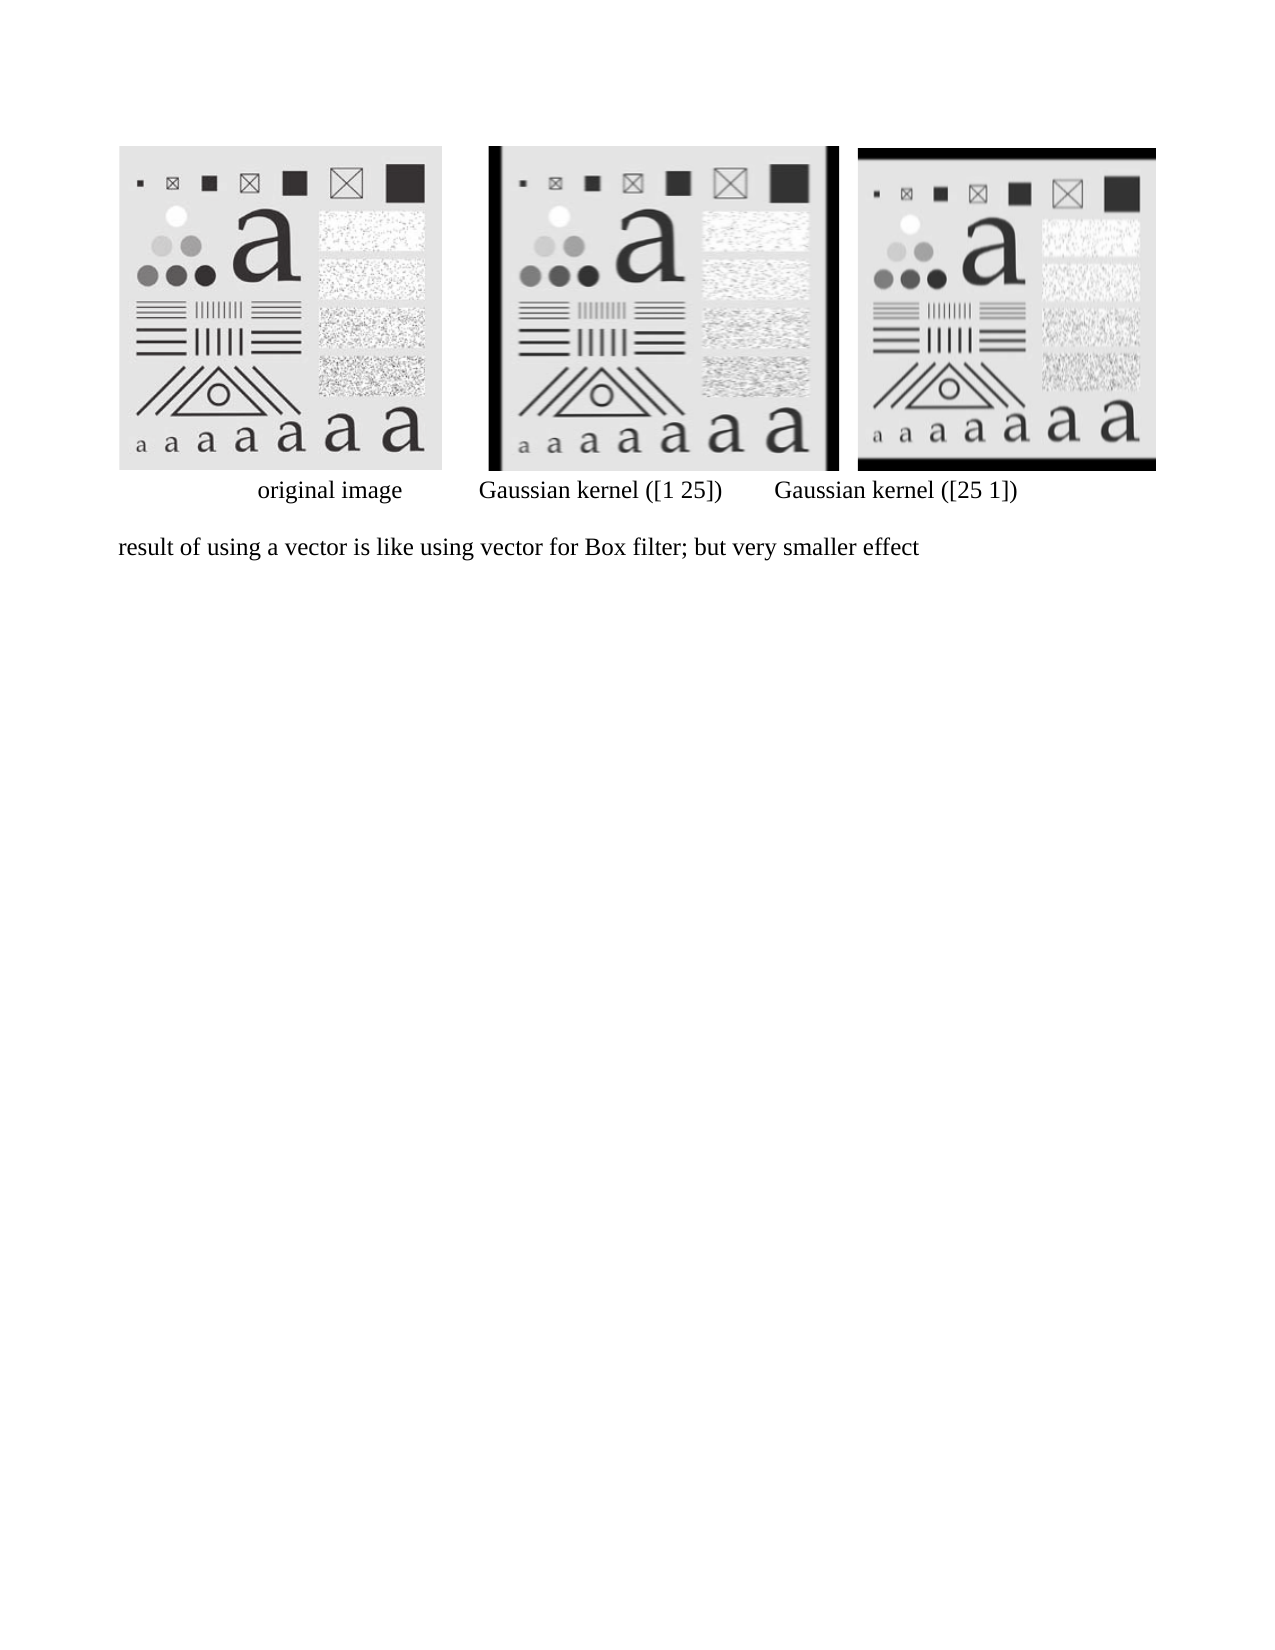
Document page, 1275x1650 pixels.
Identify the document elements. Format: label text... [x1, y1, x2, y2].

text result of using a vector is like using vector for Box filter; but very smaller effect [118, 532, 1157, 561]
picture [857, 148, 1156, 471]
picture [119, 146, 442, 470]
picture [488, 146, 840, 471]
text original image Gaussian kernel ([1 25]) Gaussian kernel ([25 1]) [118, 475, 1157, 504]
